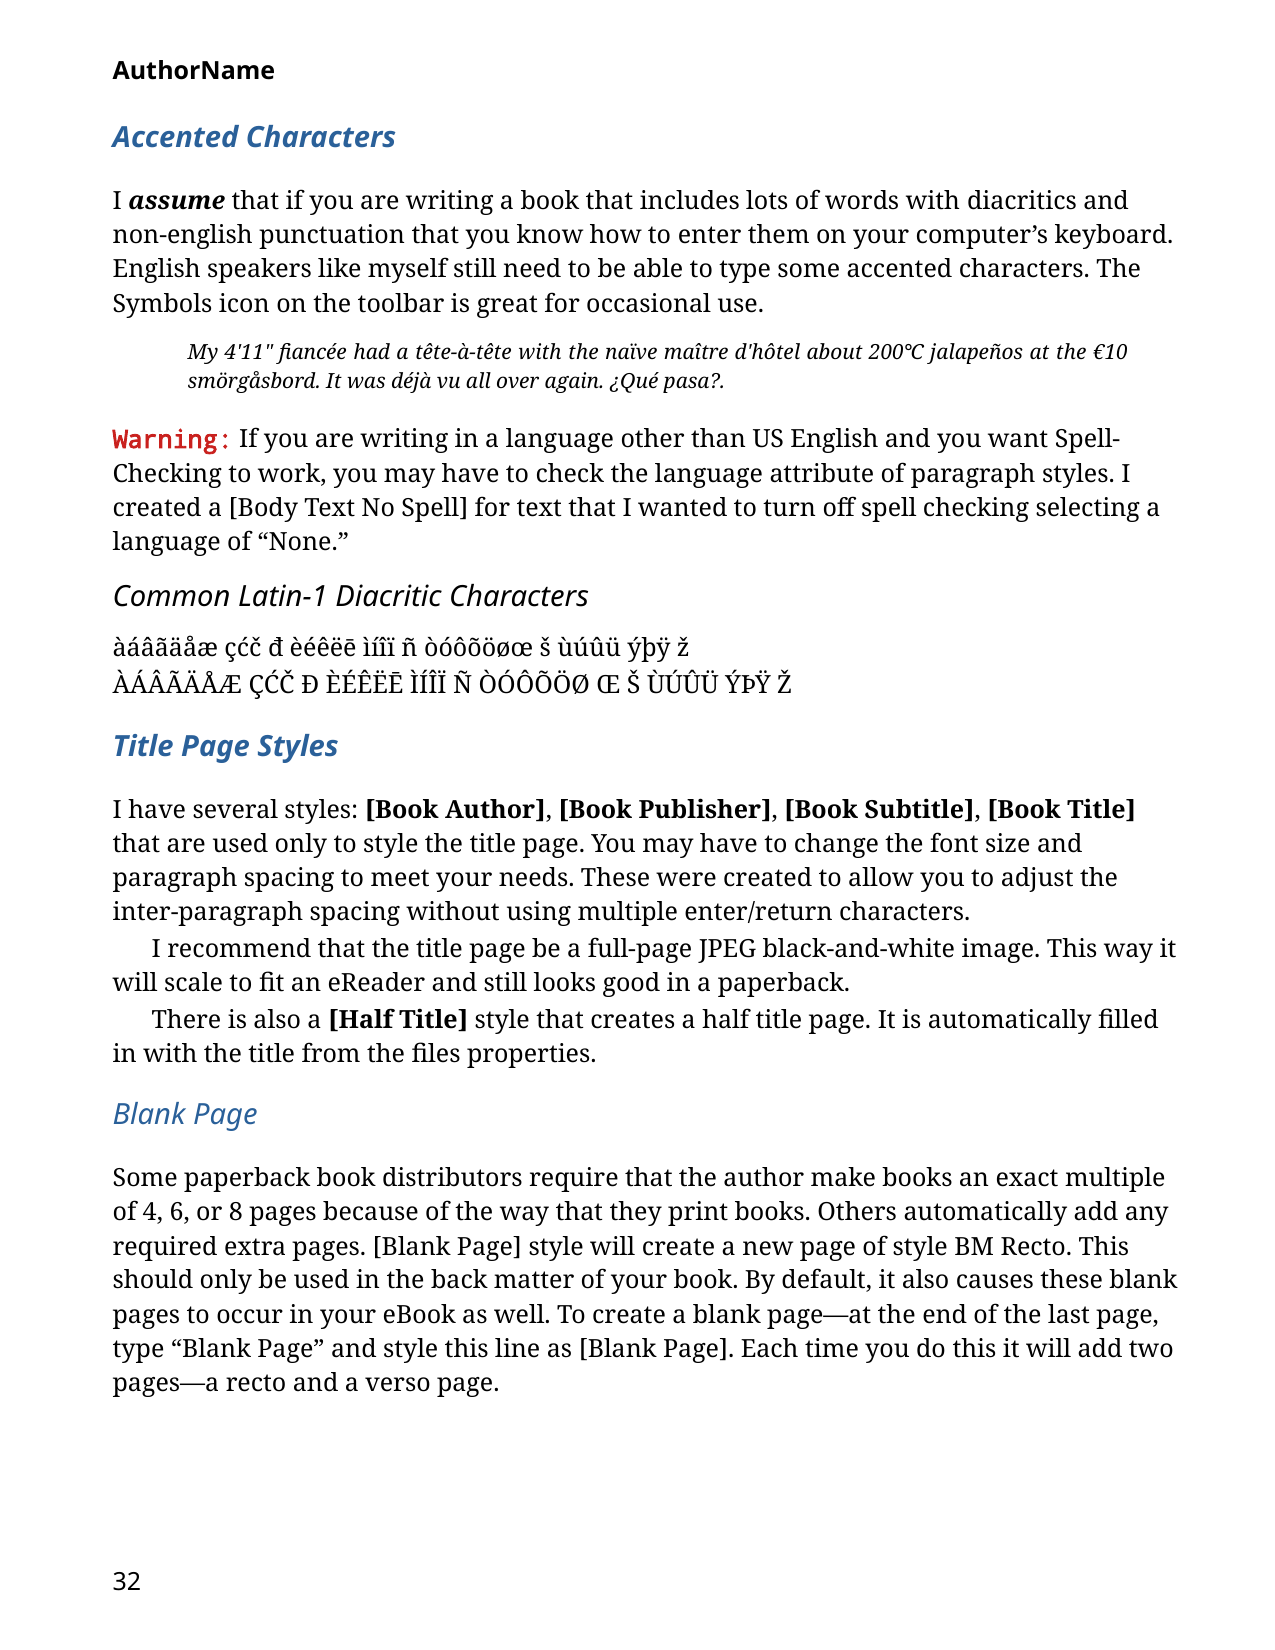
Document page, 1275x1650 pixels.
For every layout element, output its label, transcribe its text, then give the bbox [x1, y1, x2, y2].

text àáâãäåæ çćč đ èéêëē ìíîï ñ òóôõöøœ š ùúûü ýþÿ ž [112, 630, 1181, 664]
text ÀÁÂÃÄÅÆ ÇĆČ Đ ÈÉÊËĒ ÌÍÎÏ Ñ ÒÓÔÕÖØ Œ Š ÙÚÛÜ ÝÞŸ Ž [112, 667, 1181, 701]
text I have several styles: [Book Author], [Book Publisher], [Book Subtitle], [Book Title] that are used only to style the title page. You may have to change the font size and paragraph spacing to meet your needs. These were created to allow you to adjust the inter-paragraph spacing without using multiple enter/return characters. [112, 791, 1181, 928]
text I assume that if you are writing a book that includes lots of words with diacritics and non-english punctuation that you know how to enter them on your computer’s keyboard. English speakers like myself still need to be able to type some accented characters. The Symbols icon on the toolbar is great for occasional use. [112, 183, 1181, 319]
text I recommend that the title page be a full-page JPEG black-and-white image. This way it will scale to fit an eReader and still looks good in a paperback. [112, 931, 1181, 999]
text My 4ʹ11ʺ fiancée had a tête-à-tête with the naïve maître d'hôtel about 200℃ jalapeños at the €10 smörgåsbord. It was déjà vu all over again. ¿Qué pasa?. [187, 337, 1132, 394]
text There is also a [Half Title] style that creates a half title page. It is automatically filled in with the title from the files properties. [112, 1002, 1181, 1070]
subtitle Common Latin-1 Diacritic Characters [112, 575, 1181, 615]
text Some paperback book distributors require that the author make books an exact multiple of 4, 6, or 8 pages because of the way that they print books. Others automatically add any required extra pages. [Blank Page] style will create a new page of style BM Recto. This should only be used in the back matter of your book. By default, it also causes these blank pages to occur in your eBook as well. To create a blank page—at the end of the last page, type “Blank Page” and style this line as [Blank Page]. Each time you do this it will add two pages—a recto and a verso page. [112, 1160, 1181, 1398]
subtitle Title Page Styles [112, 725, 1181, 764]
text Warning: If you are writing in a language other than US English and you want Spell-Checking to work, you may have to check the language attribute of paragraph styles. I created a [Body Text No Spell] for text that I wanted to turn off spell checking selecting a language of “None.” [112, 421, 1181, 557]
subtitle Blank Page [112, 1093, 1181, 1133]
subtitle Accented Characters [112, 117, 1181, 156]
